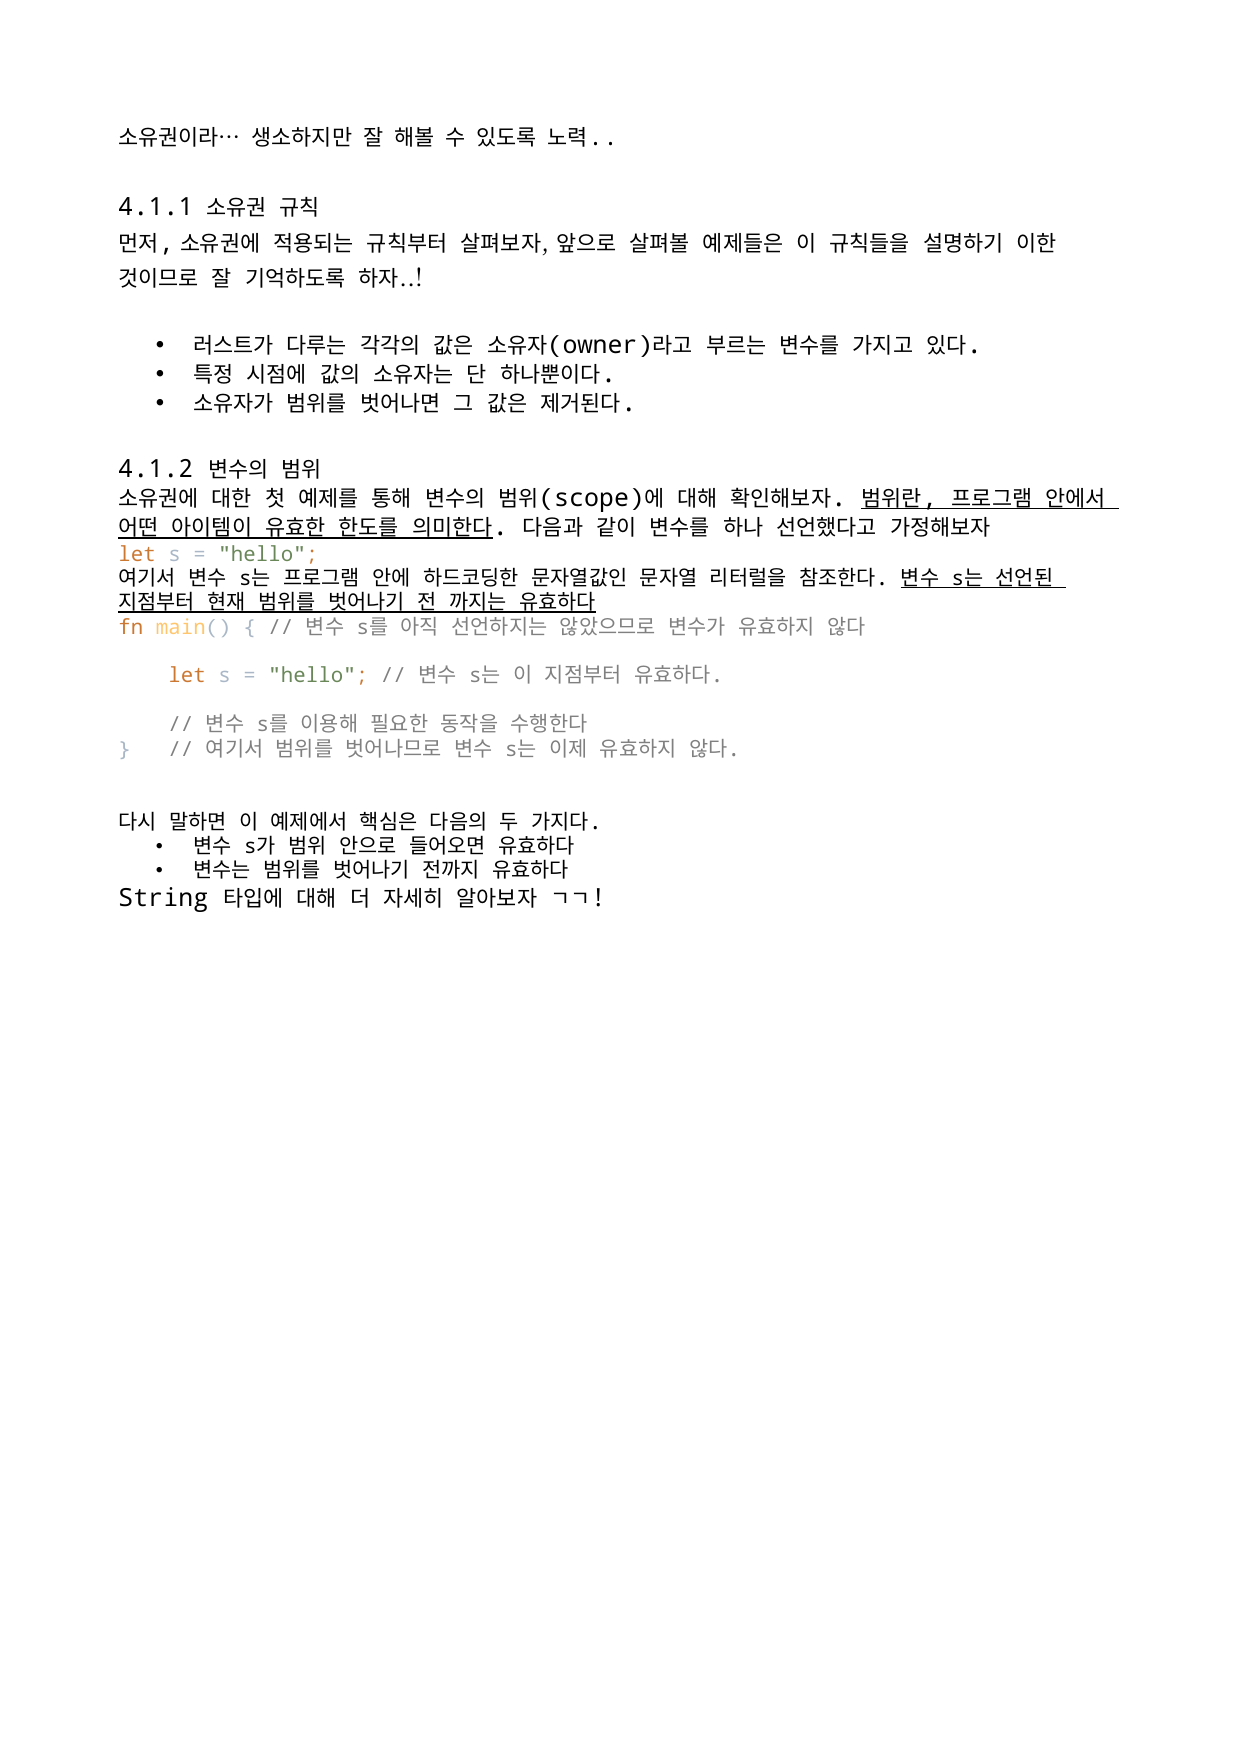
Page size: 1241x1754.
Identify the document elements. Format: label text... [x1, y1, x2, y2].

text String 타입에 대해 더 자세히 알아보자 ㄱㄱ! [118, 883, 1122, 912]
text fn main() { // 변수 s를 아직 선언하지는 않았으므로 변수가 유효하지 않다 [118, 615, 1122, 639]
text let s = "hello"; [118, 542, 1122, 566]
list 변수 s가 범위 안으로 들어오면 유효하다 [156, 834, 1122, 858]
list 소유자가 범위를 벗어나면 그 값은 제거된다. [156, 388, 1122, 418]
text 소유권이라… 생소하지만 잘 해볼 수 있도록 노력.. [118, 118, 1122, 152]
text let s = "hello"; // 변수 s는 이 지점부터 유효하다. // 변수 s를 이용해 필요한 동작을 수행한다 } // 여기서 범위를 벗어나므로 변수 s는 이제 유효하지 않다. [118, 639, 1122, 785]
list 변수는 범위를 벗어나기 전까지 유효하다 [156, 858, 1122, 883]
list 러스트가 다루는 각각의 값은 소유자(owner)라고 부르는 변수를 가지고 있다. [156, 330, 1122, 359]
text 다시 말하면 이 예제에서 핵심은 다음의 두 가지다. [118, 810, 1122, 834]
text 여기서 변수 s는 프로그램 안에 하드코딩한 문자열값인 문자열 리터럴을 참조한다. 변수 s는 선언된 지점부터 현재 범위를 벗어나기 전 까지는 유효하다 [118, 566, 1122, 615]
text 4.1.1 소유권 규칙 [118, 186, 1122, 222]
text 4.1.2 변수의 범위 [118, 454, 1122, 483]
text 소유권에 대한 첫 예제를 통해 변수의 범위(scope)에 대해 확인해보자. 범위란, 프로그램 안에서 어떤 아이템이 유효한 한도를 의미한다. 다음과 같이 변수를 하나 선언했다고 가정해보자 [118, 483, 1122, 542]
text 먼저, 소유권에 적용되는 규칙부터 살펴보자, 앞으로 살펴볼 예제들은 이 규칙들을 설명하기 이한 것이므로 잘 기억하도록 하자..! [118, 222, 1122, 294]
list 특정 시점에 값의 소유자는 단 하나뿐이다. [156, 359, 1122, 388]
